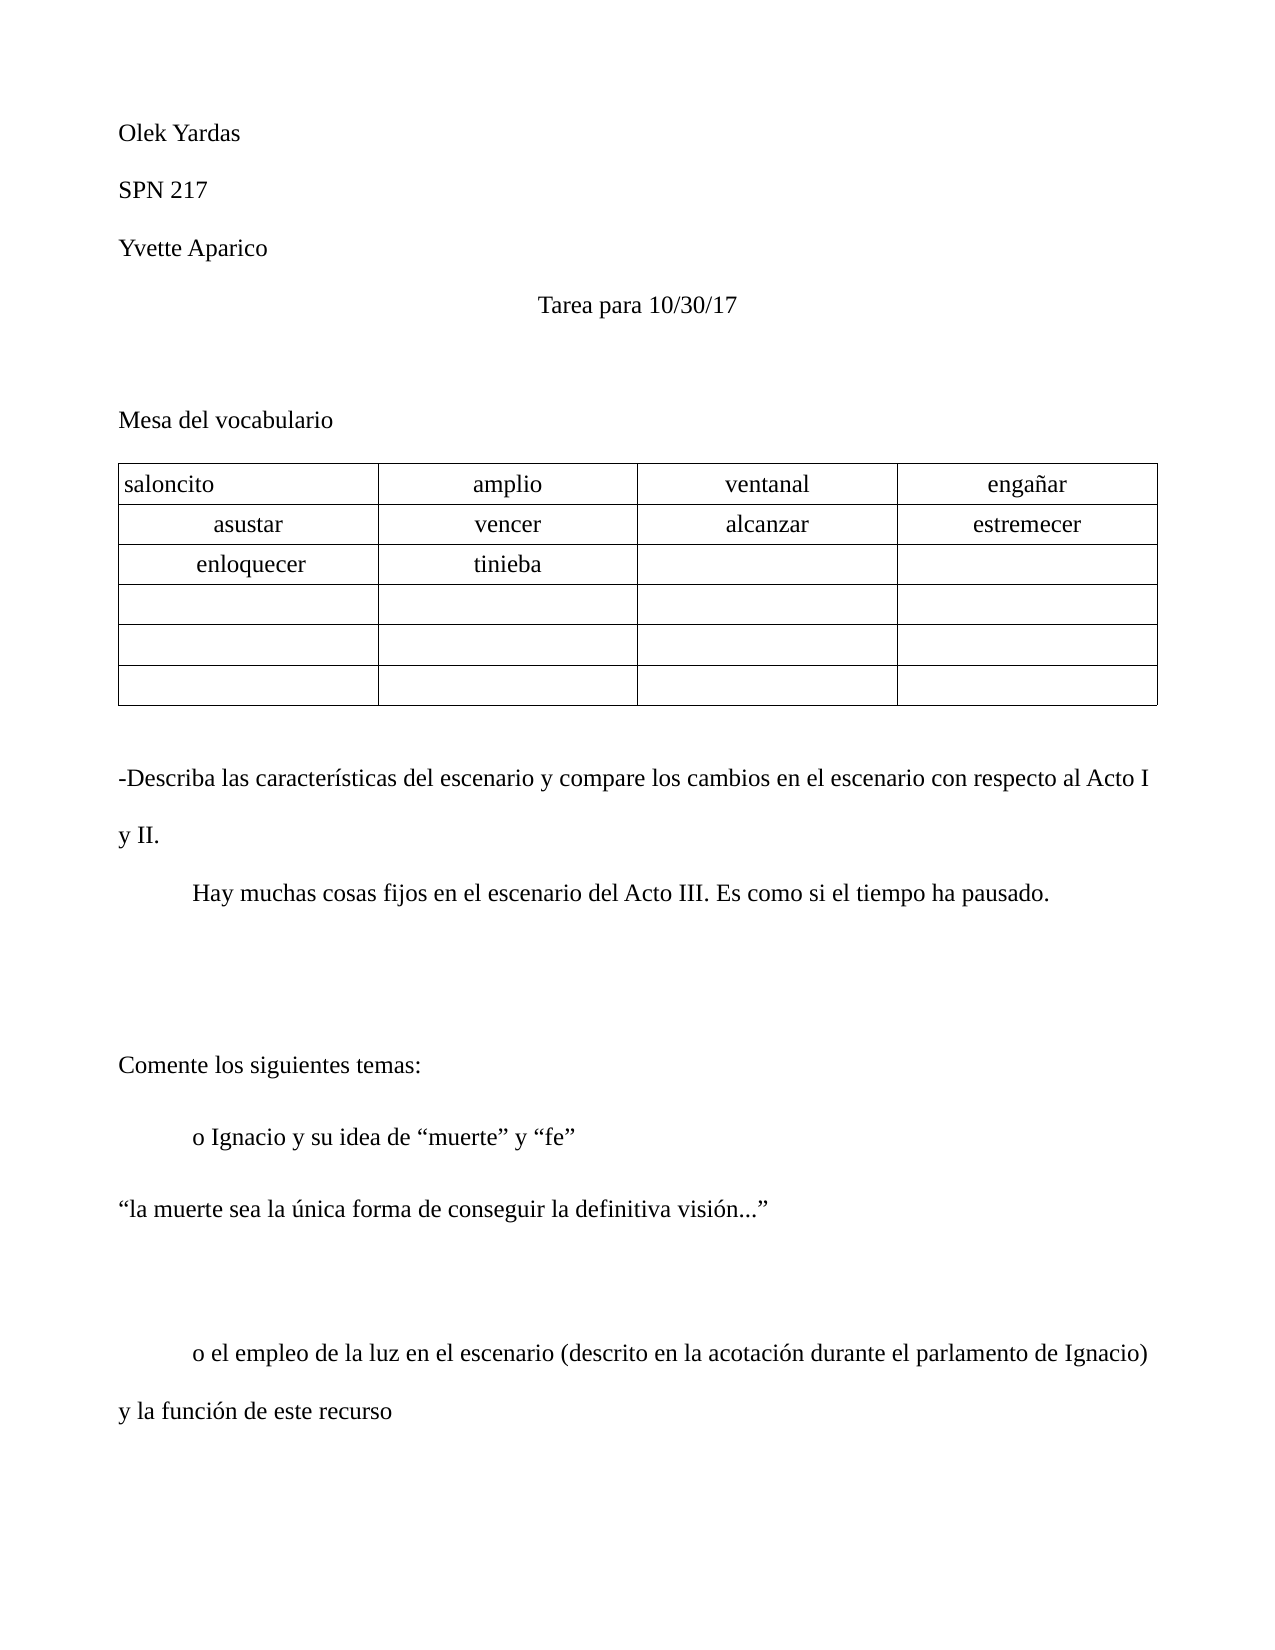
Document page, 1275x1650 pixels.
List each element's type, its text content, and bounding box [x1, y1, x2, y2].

table_cell [379, 585, 637, 624]
text Comente los siguientes temas: [118, 1050, 1157, 1079]
table_cell alcanzar [638, 505, 897, 544]
text SPN 217 [118, 176, 1157, 204]
text Yvette Aparico [118, 233, 1157, 262]
table_header ventanal [638, 464, 897, 503]
table_cell [119, 585, 378, 624]
table_cell [638, 545, 897, 584]
table_header engañar [898, 464, 1157, 503]
text o el empleo de la luz en el escenario (descrito en la acotación durante el parlamento de Ignacio) y la función de este recurso [118, 1338, 1157, 1425]
text o Ignacio y su idea de “muerte” y “fe” [118, 1122, 1157, 1151]
text Olek Yardas [118, 118, 1157, 147]
table_cell [638, 625, 897, 665]
table_header saloncito [119, 464, 378, 503]
table_cell [119, 625, 378, 665]
table_cell [638, 585, 897, 624]
table_cell [379, 666, 637, 705]
table_cell enloquecer [119, 545, 378, 584]
text -Describa las características del escenario y compare los cambios en el escenario con respecto al Acto I y II. [118, 763, 1157, 849]
table_cell [379, 625, 637, 665]
text Hay muchas cosas fijos en el escenario del Acto III. Es como si el tiempo ha pausado. [118, 878, 1157, 906]
text “la muerte sea la única forma de conseguir la definitiva visión...” [118, 1194, 1157, 1223]
table_cell [898, 666, 1157, 705]
table_cell [898, 545, 1157, 584]
table_cell [119, 666, 378, 705]
text Tarea para 10/30/17 [118, 291, 1157, 319]
table_cell tinieba [379, 545, 637, 584]
table_header amplio [379, 464, 637, 503]
table_cell [898, 585, 1157, 624]
table_cell [898, 625, 1157, 665]
table_cell vencer [379, 505, 637, 544]
table_cell asustar [119, 505, 378, 544]
text Mesa del vocabulario [118, 406, 1157, 434]
table_cell estremecer [898, 505, 1157, 544]
table_cell [638, 666, 897, 705]
